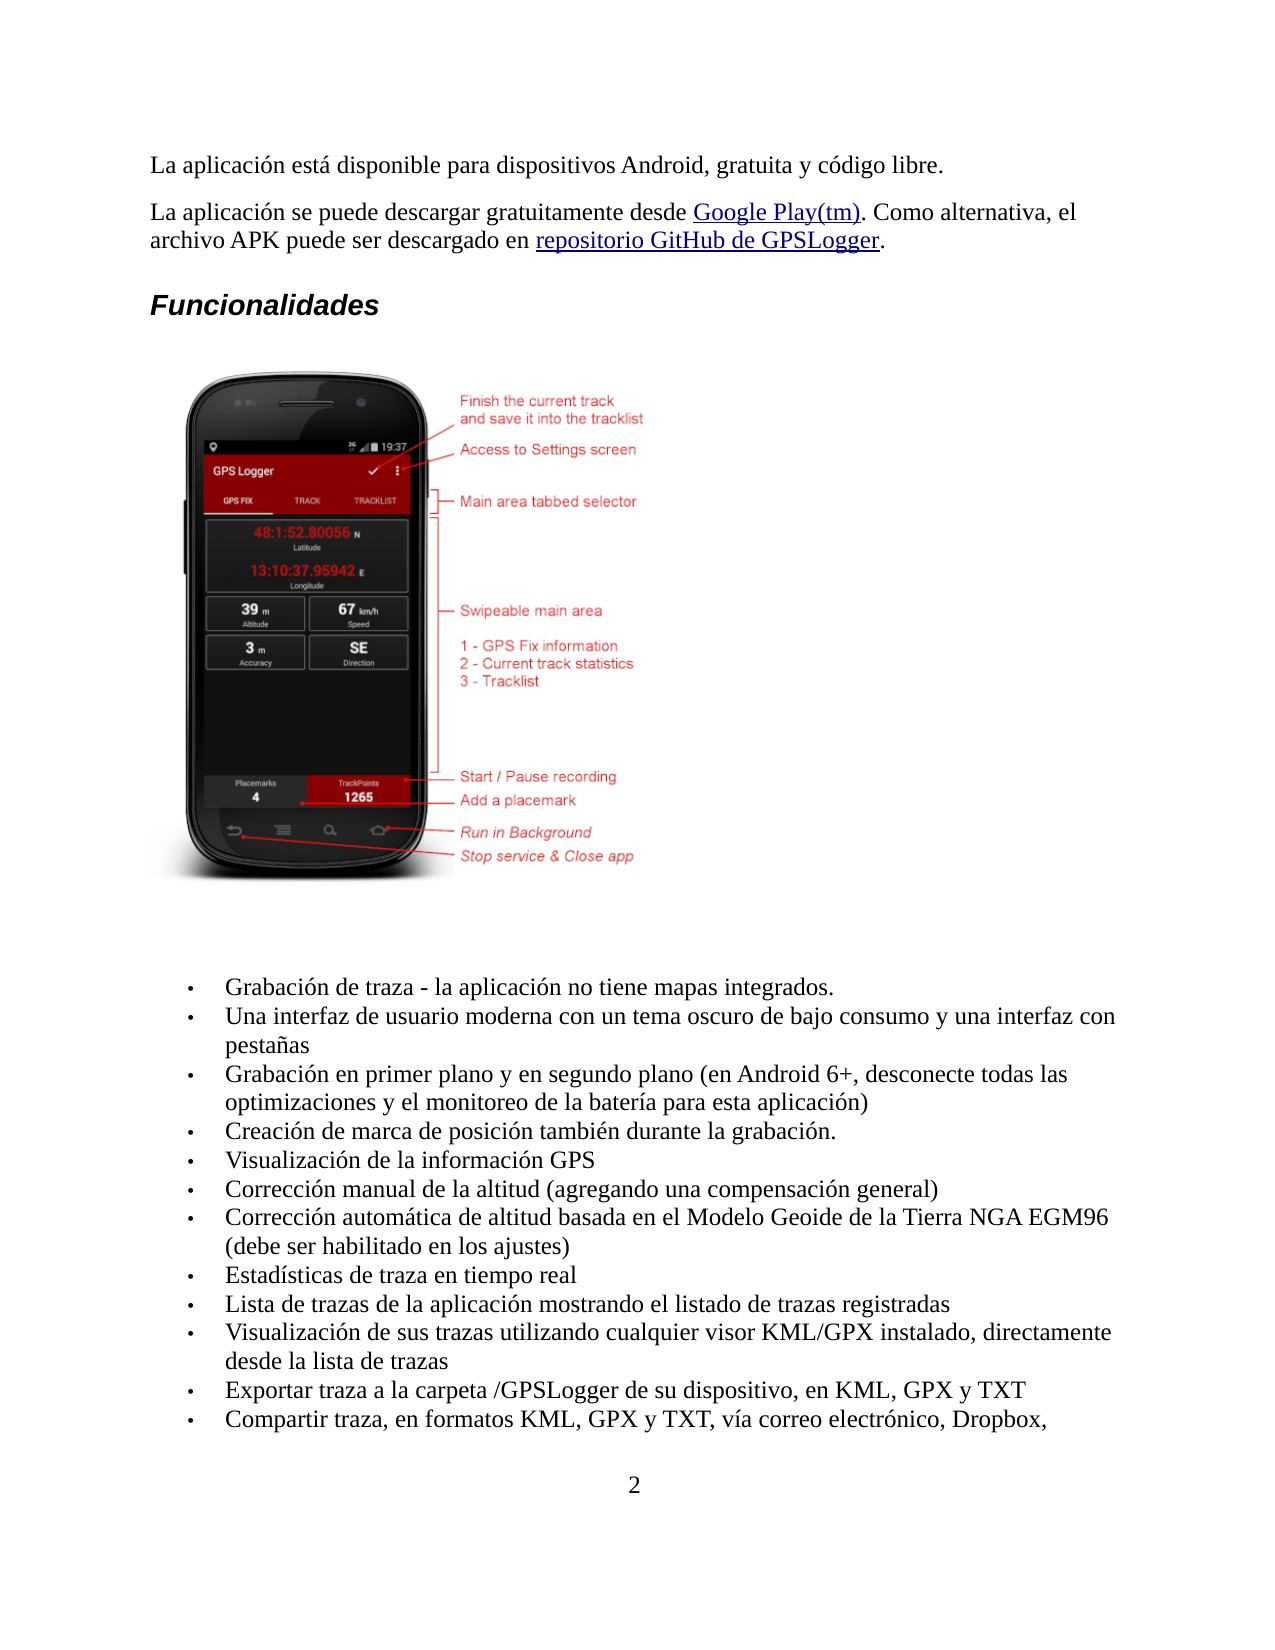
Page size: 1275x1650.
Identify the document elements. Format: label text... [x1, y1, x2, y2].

list Estadísticas de traza en tiempo real [187, 1260, 1125, 1289]
text La aplicación está disponible para dispositivos Android, gratuita y código libre. [150, 150, 1125, 179]
list Grabación de traza - la aplicación no tiene mapas integrados. [187, 972, 1125, 1001]
list Visualización de sus trazas utilizando cualquier visor KML/GPX instalado, directamente desde la lista de trazas [187, 1317, 1125, 1375]
list Grabación en primer plano y en segundo plano (en Android 6+, desconecte todas las optimizaciones y el monitoreo de la batería para esta aplicación) [187, 1059, 1125, 1116]
list Corrección automática de altitud basada en el Modelo Geoide de la Tierra NGA EGM96 (debe ser habilitado en los ajustes) [187, 1202, 1125, 1260]
text La aplicación se puede descargar gratuitamente desde Google Play(tm). Como alternativa, el archivo APK puede ser descargado en repositorio GitHub de GPSLogger. [150, 197, 1125, 254]
list Compartir traza, en formatos KML, GPX y TXT, vía correo electrónico, Dropbox, [187, 1404, 1125, 1432]
list Una interfaz de usuario moderna con un tema oscuro de bajo consumo y una interfaz con pestañas [187, 1001, 1125, 1059]
list Lista de trazas de la aplicación mostrando el listado de trazas registradas [187, 1289, 1125, 1317]
list Corrección manual de la altitud (agregando una compensación general) [187, 1174, 1125, 1202]
list Creación de marca de posición también durante la grabación. [187, 1116, 1125, 1145]
list Visualización de la información GPS [187, 1145, 1125, 1174]
subtitle Funcionalidades [150, 288, 1125, 322]
picture [150, 334, 684, 919]
list Exportar traza a la carpeta /GPSLogger de su dispositivo, en KML, GPX y TXT [187, 1375, 1125, 1404]
